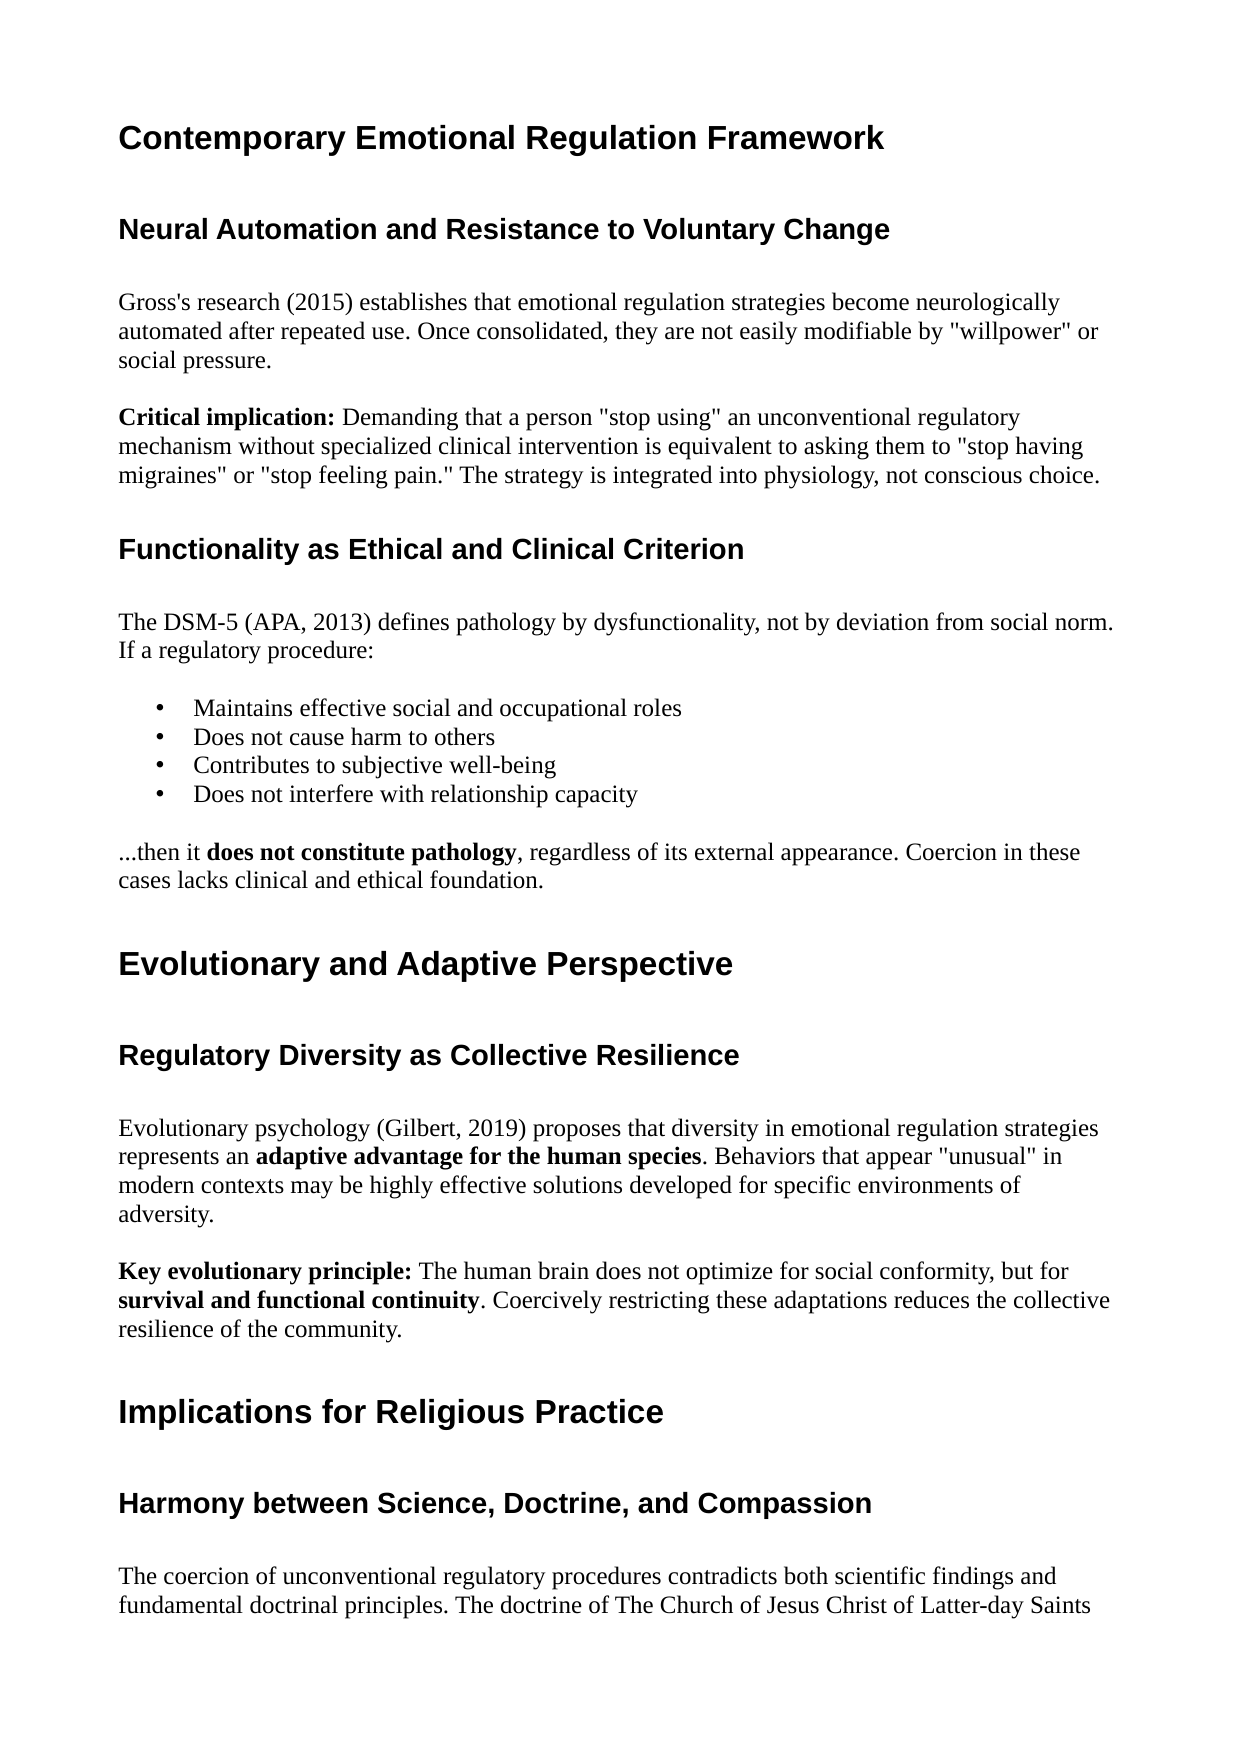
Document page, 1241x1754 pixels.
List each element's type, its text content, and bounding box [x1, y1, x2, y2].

subtitle Contemporary Emotional Regulation Framework [118, 118, 1122, 157]
list Maintains effective social and occupational roles [156, 693, 1122, 722]
text Evolutionary psychology (Gilbert, 2019) proposes that diversity in emotional regulation strategies represents an adaptive advantage for the human species. Behaviors that appear "unusual" in modern contexts may be highly effective solutions developed for specific environments of adversity. [118, 1113, 1122, 1228]
text Gross's research (2015) establishes that emotional regulation strategies become neurologically automated after repeated use. Once consolidated, they are not easily modifiable by "willpower" or social pressure. [118, 287, 1122, 373]
subtitle Evolutionary and Adaptive Perspective [118, 944, 1122, 982]
subtitle Functionality as Ethical and Clinical Criterion [118, 532, 1122, 565]
list Does not cause harm to others [156, 722, 1122, 750]
text The coercion of unconventional regulatory procedures contradicts both scientific findings and fundamental doctrinal principles. The doctrine of The Church of Jesus Christ of Latter-day Saints [118, 1561, 1122, 1619]
list Contributes to subjective well-being [156, 750, 1122, 779]
subtitle Regulatory Diversity as Collective Resilience [118, 1038, 1122, 1071]
subtitle Neural Automation and Resistance to Voluntary Change [118, 212, 1122, 246]
text Critical implication: Demanding that a person "stop using" an unconventional regulatory mechanism without specialized clinical intervention is equivalent to asking them to "stop having migraines" or "stop feeling pain." The strategy is integrated into physiology, not conscious choice. [118, 402, 1122, 488]
subtitle Harmony between Science, Doctrine, and Compassion [118, 1487, 1122, 1520]
text The DSM-5 (APA, 2013) defines pathology by dysfunctionality, not by deviation from social norm. If a regulatory procedure: [118, 607, 1122, 664]
subtitle Implications for Religious Practice [118, 1392, 1122, 1431]
text Key evolutionary principle: The human brain does not optimize for social conformity, but for survival and functional continuity. Coercively restricting these adaptations reduces the collective resilience of the community. [118, 1256, 1122, 1343]
list Does not interfere with relationship capacity [156, 779, 1122, 808]
text ...then it does not constitute pathology, regardless of its external appearance. Coercion in these cases lacks clinical and ethical foundation. [118, 837, 1122, 894]
